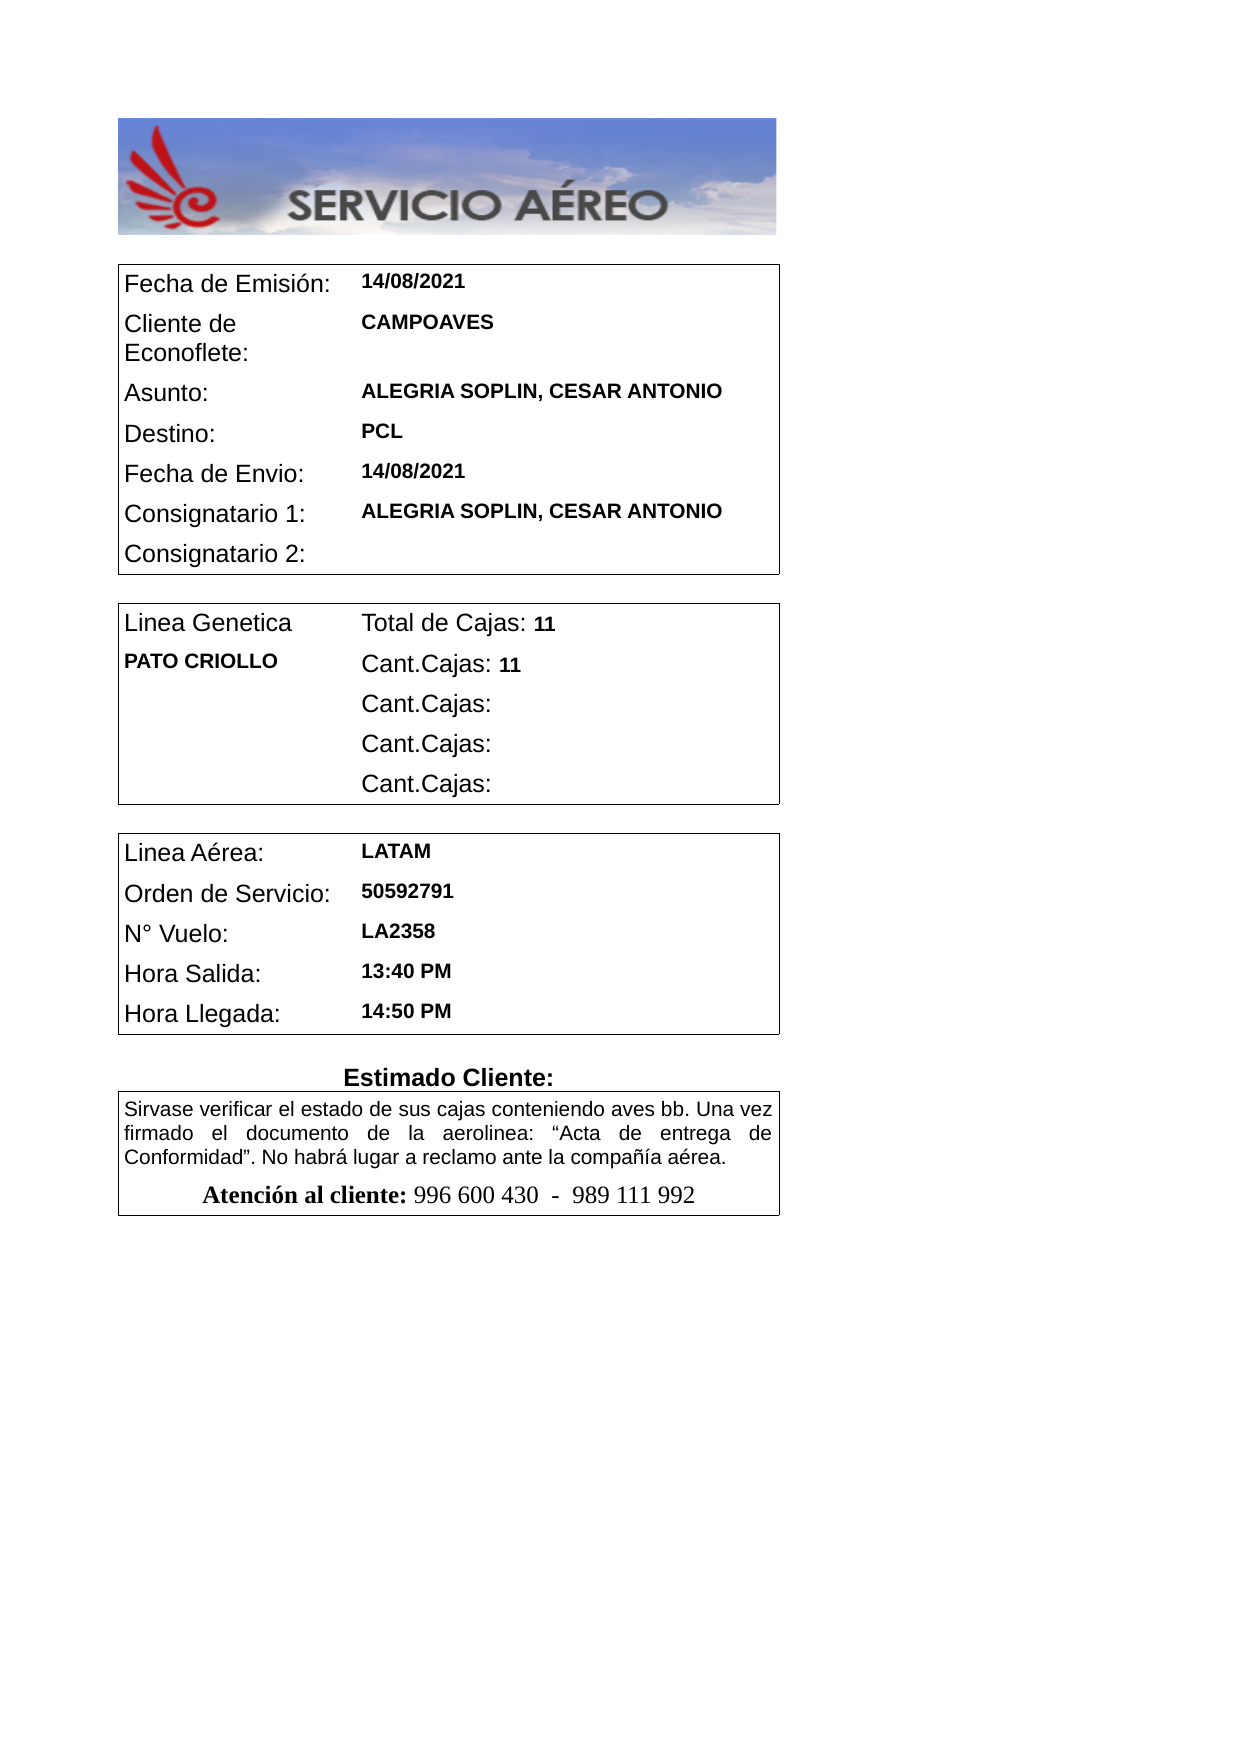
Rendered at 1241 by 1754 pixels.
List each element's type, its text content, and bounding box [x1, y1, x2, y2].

table_cell Fecha de Envio: [119, 453, 356, 493]
table_cell Cant.Cajas: [356, 764, 779, 804]
table_cell [118, 805, 356, 833]
table_cell CAMPOAVES [356, 304, 779, 373]
table_cell [356, 534, 779, 574]
table_cell Linea Genetica [119, 604, 356, 643]
table_header 14/08/2021 [356, 265, 779, 304]
table_cell Atención al cliente: 996 600 430 - 989 111 992 [119, 1175, 779, 1215]
table_cell [119, 764, 356, 804]
table_cell [118, 575, 356, 603]
table_cell PATO CRIOLLO [119, 643, 356, 683]
table_cell Cant.Cajas: [356, 723, 779, 763]
table_cell [119, 683, 356, 723]
table_cell Asunto: [119, 373, 356, 413]
table_cell [356, 805, 779, 833]
table_cell ALEGRIA SOPLIN, CESAR ANTONIO [356, 493, 779, 533]
table_cell LA2358 [356, 913, 779, 953]
table_header Fecha de Emisión: [119, 265, 356, 304]
picture [118, 118, 777, 235]
table_cell [119, 723, 356, 763]
table_cell Cant.Cajas: [356, 683, 779, 723]
table_cell Sirvase verificar el estado de sus cajas conteniendo aves bb. Una vez firmado el documento de la aerolinea: “Acta de entrega de Conformidad”. No habrá lugar a reclamo ante la compañía aérea. [119, 1092, 779, 1175]
table_cell Estimado Cliente: [118, 1035, 779, 1091]
table_cell Total de Cajas: 11 [356, 604, 779, 643]
table_cell Orden de Servicio: [119, 873, 356, 913]
table_cell 14:50 PM [356, 994, 779, 1034]
table_cell Hora Salida: [119, 953, 356, 993]
table_cell PCL [356, 413, 779, 453]
table_cell ALEGRIA SOPLIN, CESAR ANTONIO [356, 373, 779, 413]
table_cell Destino: [119, 413, 356, 453]
table_cell Consignatario 1: [119, 493, 356, 533]
table_cell Consignatario 2: [119, 534, 356, 574]
table_cell LATAM [356, 834, 779, 873]
table_cell N° Vuelo: [119, 913, 356, 953]
table_cell 13:40 PM [356, 953, 779, 993]
table_cell [356, 575, 779, 603]
table_cell Hora Llegada: [119, 994, 356, 1034]
table_cell Cant.Cajas: 11 [356, 643, 779, 683]
table_cell Cliente de Econoflete: [119, 304, 356, 373]
table_cell 14/08/2021 [356, 453, 779, 493]
table_cell Linea Aérea: [119, 834, 356, 873]
table_cell 50592791 [356, 873, 779, 913]
